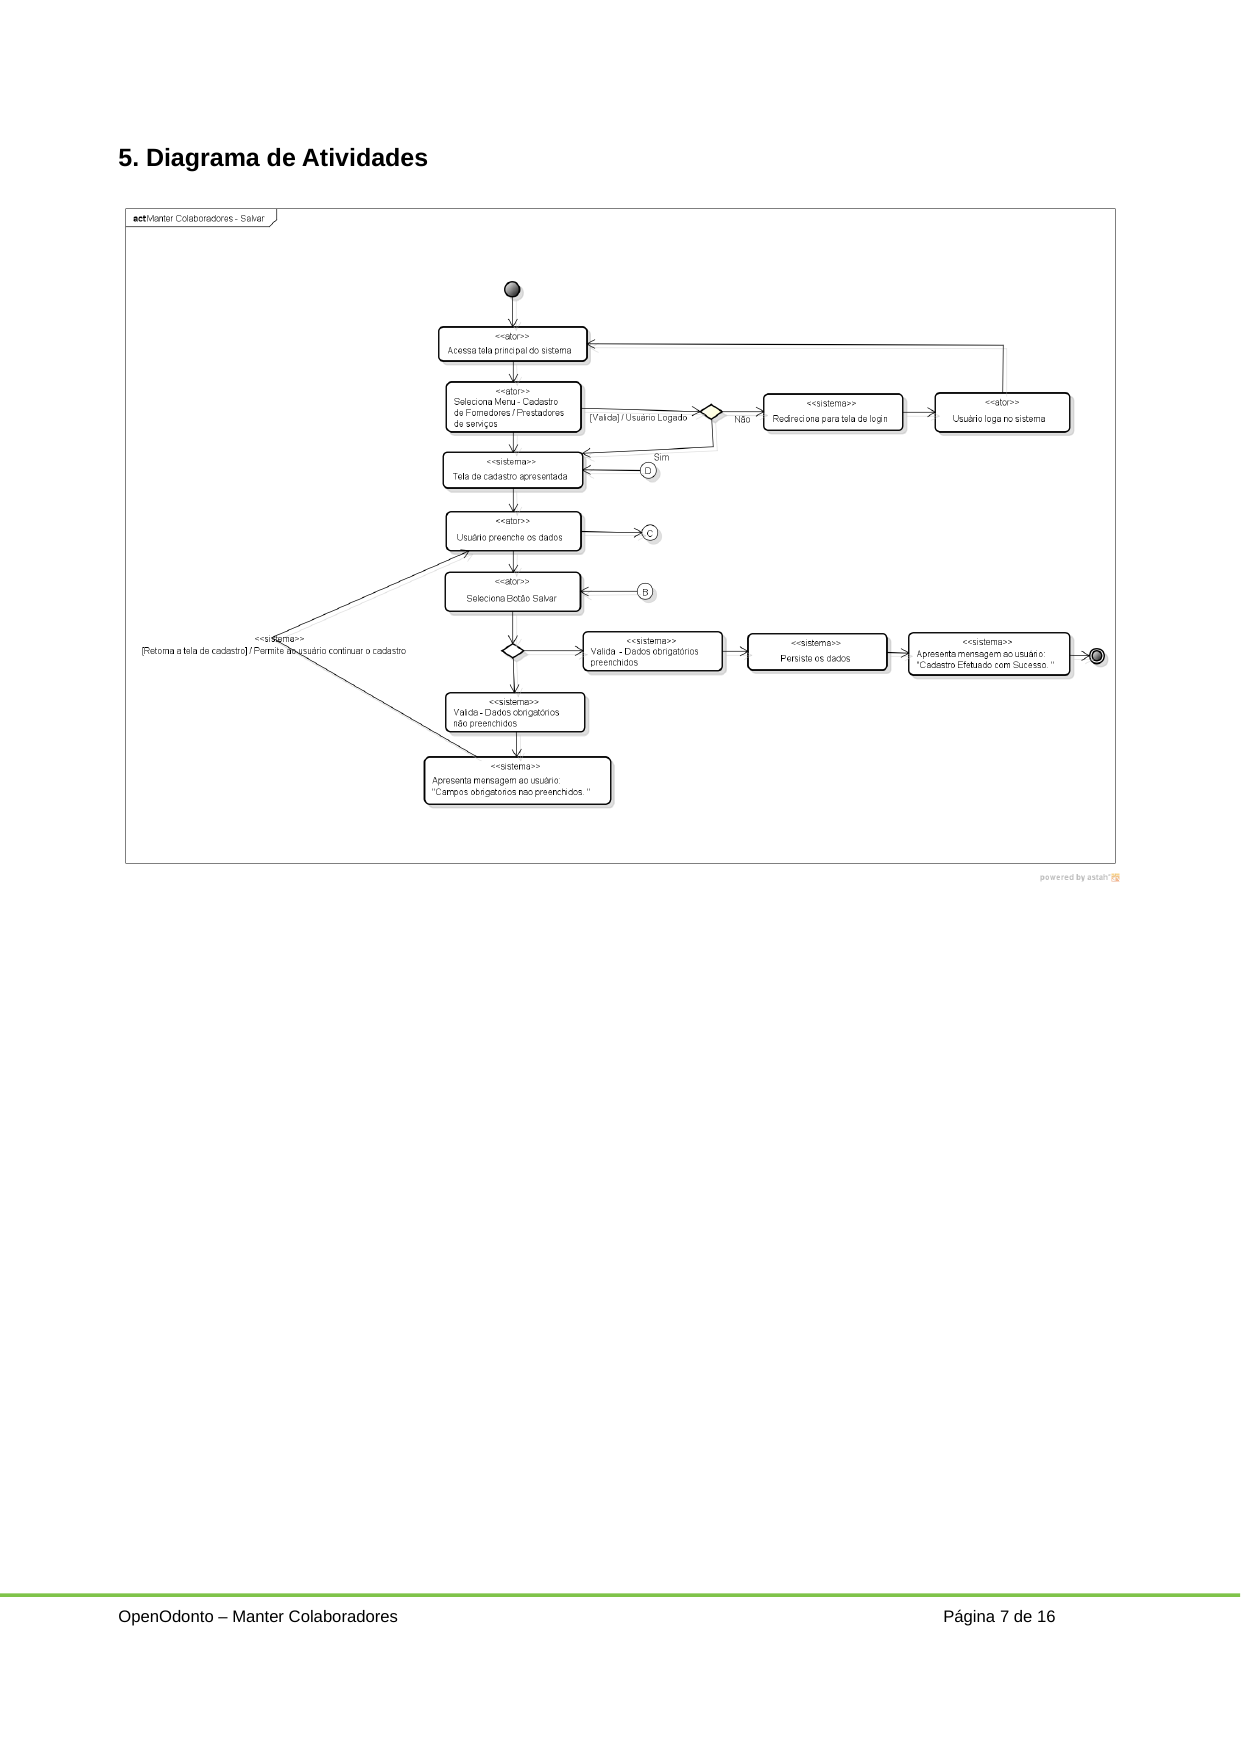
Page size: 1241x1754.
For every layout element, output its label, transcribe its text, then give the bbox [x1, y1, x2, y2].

subtitle 5. Diagrama de Atividades [118, 143, 1122, 172]
picture [118, 202, 1122, 884]
